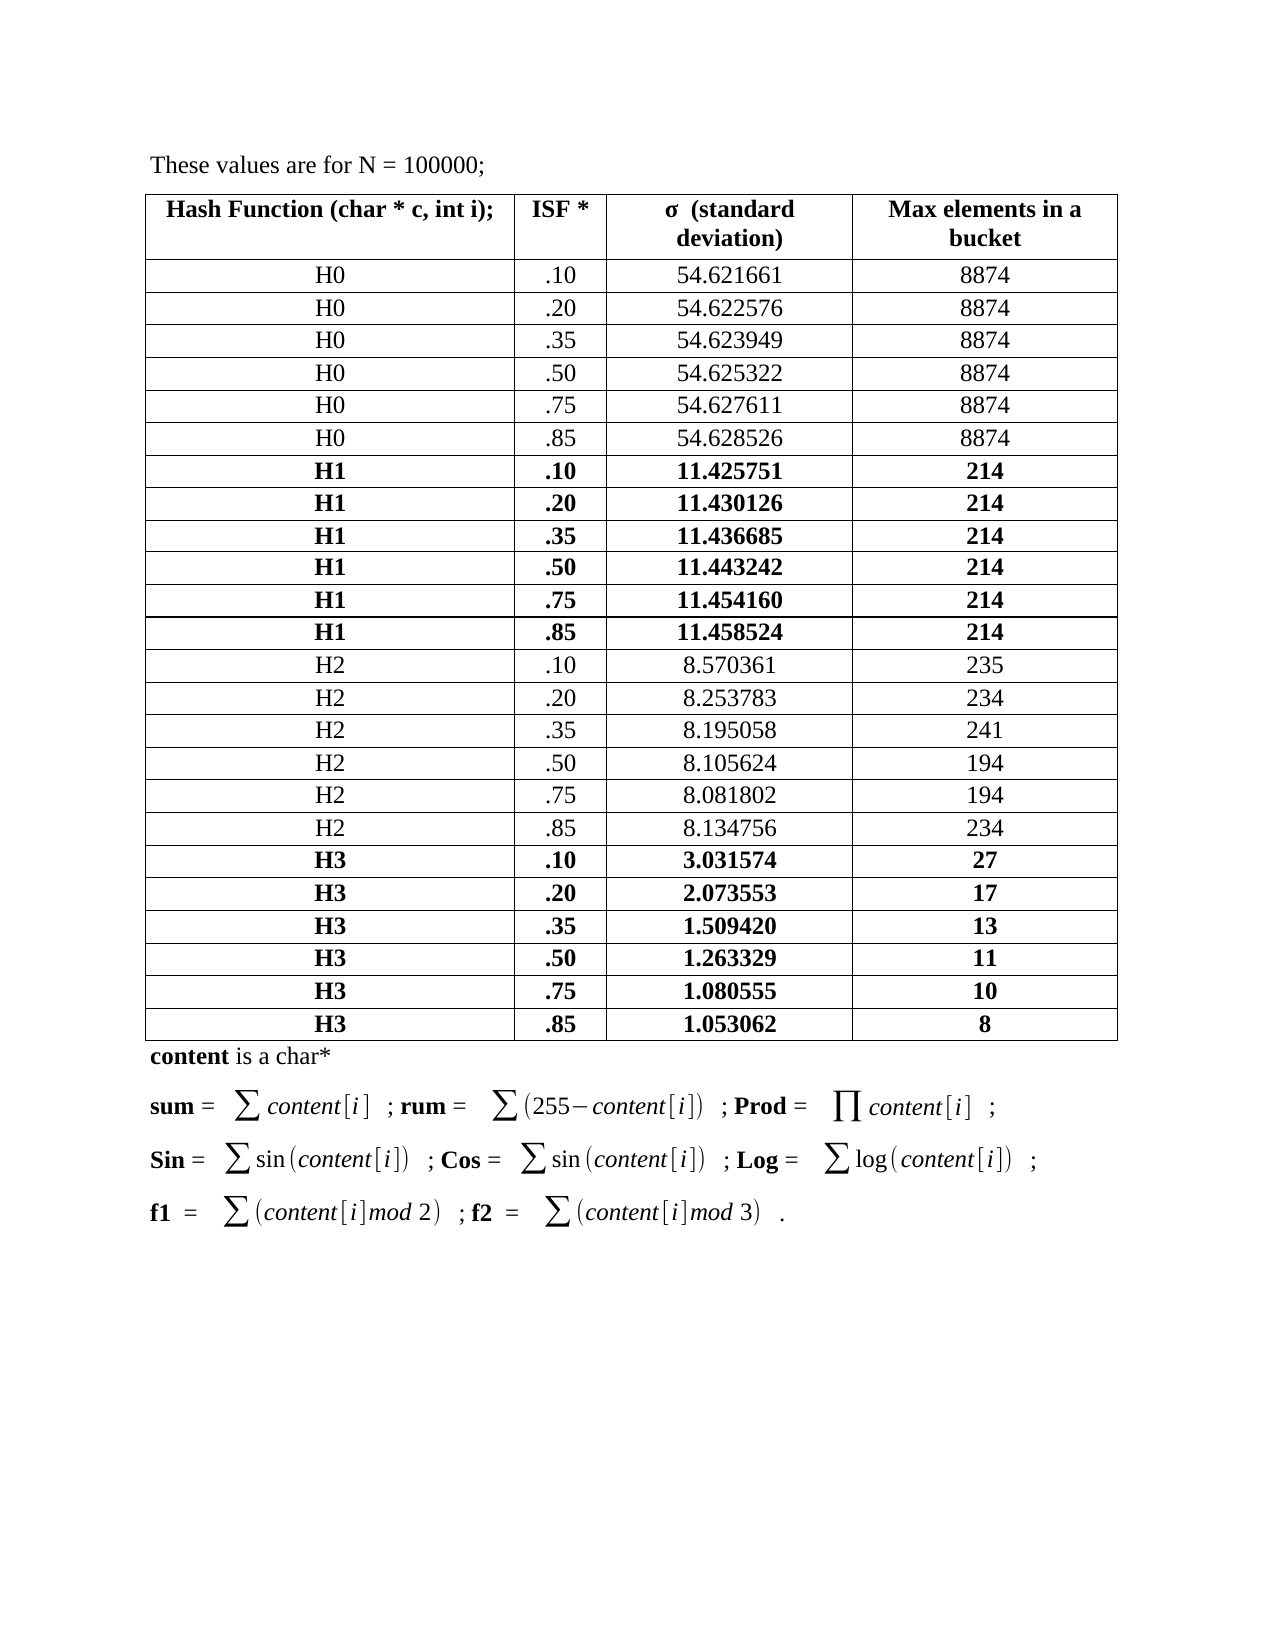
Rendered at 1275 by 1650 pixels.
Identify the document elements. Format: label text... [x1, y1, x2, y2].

table_cell 214 [853, 488, 1117, 520]
table_cell 1.263329 [607, 944, 852, 975]
table_cell 241 [853, 715, 1117, 747]
table_cell H2 [146, 748, 514, 779]
table_cell .20 [515, 878, 606, 910]
table_cell H2 [146, 650, 514, 682]
table_cell H0 [146, 391, 514, 422]
table_cell 8.570361 [607, 650, 852, 682]
table_cell H1 [146, 585, 514, 616]
table_cell 11.425751 [607, 456, 852, 487]
table_cell 54.622576 [607, 293, 852, 324]
table_cell .75 [515, 780, 606, 812]
table_cell H1 [146, 456, 514, 487]
table_cell 27 [853, 846, 1117, 877]
table_cell .10 [515, 846, 606, 877]
table_cell H0 [146, 423, 514, 455]
table_cell 8874 [853, 325, 1117, 357]
table_cell .85 [515, 1009, 606, 1040]
text sum =; rum = ; Prod = ; [150, 1089, 1125, 1123]
table_cell 1.080555 [607, 976, 852, 1008]
table_cell H2 [146, 715, 514, 747]
table_cell .75 [515, 585, 606, 616]
table_cell .50 [515, 358, 606, 389]
table_cell 8.134756 [607, 813, 852, 844]
table_header σ (standard deviation) [607, 195, 852, 259]
table_cell 8.081802 [607, 780, 852, 812]
table_cell .50 [515, 748, 606, 779]
table_cell 214 [853, 521, 1117, 551]
table_cell 194 [853, 780, 1117, 812]
table_cell H3 [146, 976, 514, 1008]
table_cell 214 [853, 552, 1117, 584]
table_cell H3 [146, 878, 514, 910]
table_cell 3.031574 [607, 846, 852, 877]
table_cell .10 [515, 260, 606, 292]
table_cell 11.454160 [607, 585, 852, 616]
table_cell 11.458524 [607, 618, 852, 649]
table_cell H1 [146, 552, 514, 584]
table_cell 234 [853, 683, 1117, 714]
table_cell .50 [515, 944, 606, 975]
table_cell 13 [853, 911, 1117, 942]
table_cell H3 [146, 1009, 514, 1040]
table_cell H0 [146, 293, 514, 324]
table_cell 8 [853, 1009, 1117, 1040]
table_cell 234 [853, 813, 1117, 844]
table_header Hash Function (char * c, int i); [146, 195, 514, 259]
table_cell .75 [515, 391, 606, 422]
table_cell H0 [146, 358, 514, 389]
table_cell 54.623949 [607, 325, 852, 357]
table_cell 214 [853, 618, 1117, 649]
table_cell H0 [146, 325, 514, 357]
table_cell .85 [515, 813, 606, 844]
table_cell H0 [146, 260, 514, 292]
table_cell 54.621661 [607, 260, 852, 292]
table_cell H3 [146, 911, 514, 942]
table_cell 17 [853, 878, 1117, 910]
table_cell 11.430126 [607, 488, 852, 520]
table_cell 8874 [853, 293, 1117, 324]
table_cell 194 [853, 748, 1117, 779]
table_cell .20 [515, 488, 606, 520]
table_cell .85 [515, 423, 606, 455]
table_cell .20 [515, 683, 606, 714]
table_cell 8.253783 [607, 683, 852, 714]
table_cell 1.509420 [607, 911, 852, 942]
table_cell 8.195058 [607, 715, 852, 747]
text f1 = ; f2 = . [150, 1196, 1125, 1230]
table_cell 54.625322 [607, 358, 852, 389]
table_cell .20 [515, 293, 606, 324]
table_cell .10 [515, 650, 606, 682]
table_cell H1 [146, 521, 514, 551]
table_cell H1 [146, 618, 514, 649]
table_cell 8874 [853, 260, 1117, 292]
table_cell 1.053062 [607, 1009, 852, 1040]
table_cell .75 [515, 976, 606, 1008]
table_cell H1 [146, 488, 514, 520]
table_cell 214 [853, 456, 1117, 487]
table_cell 8874 [853, 391, 1117, 422]
table_cell 8874 [853, 423, 1117, 455]
table_cell 8.105624 [607, 748, 852, 779]
table_cell H3 [146, 846, 514, 877]
table_cell H2 [146, 683, 514, 714]
table_cell 54.628526 [607, 423, 852, 455]
table_cell .35 [515, 521, 606, 551]
table_cell 8874 [853, 358, 1117, 389]
table_cell 11.436685 [607, 521, 852, 551]
table_cell .35 [515, 325, 606, 357]
text These values are for N = 100000; [150, 150, 1125, 179]
table_cell 54.627611 [607, 391, 852, 422]
table_cell .85 [515, 618, 606, 649]
table_cell 214 [853, 585, 1117, 616]
table_cell 10 [853, 976, 1117, 1008]
table_cell .35 [515, 715, 606, 747]
text Sin =; Cos =; Log = ; [150, 1142, 1125, 1177]
text content is a char* [150, 1041, 1125, 1070]
table_cell 11 [853, 944, 1117, 975]
table_cell H2 [146, 780, 514, 812]
table_header Max elements in a bucket [853, 195, 1117, 259]
table_cell 11.443242 [607, 552, 852, 584]
table_cell 235 [853, 650, 1117, 682]
table_cell .35 [515, 911, 606, 942]
table_cell .50 [515, 552, 606, 584]
table_cell 2.073553 [607, 878, 852, 910]
table_cell H3 [146, 944, 514, 975]
table_cell .10 [515, 456, 606, 487]
table_header ISF * [515, 195, 606, 259]
table_cell H2 [146, 813, 514, 844]
